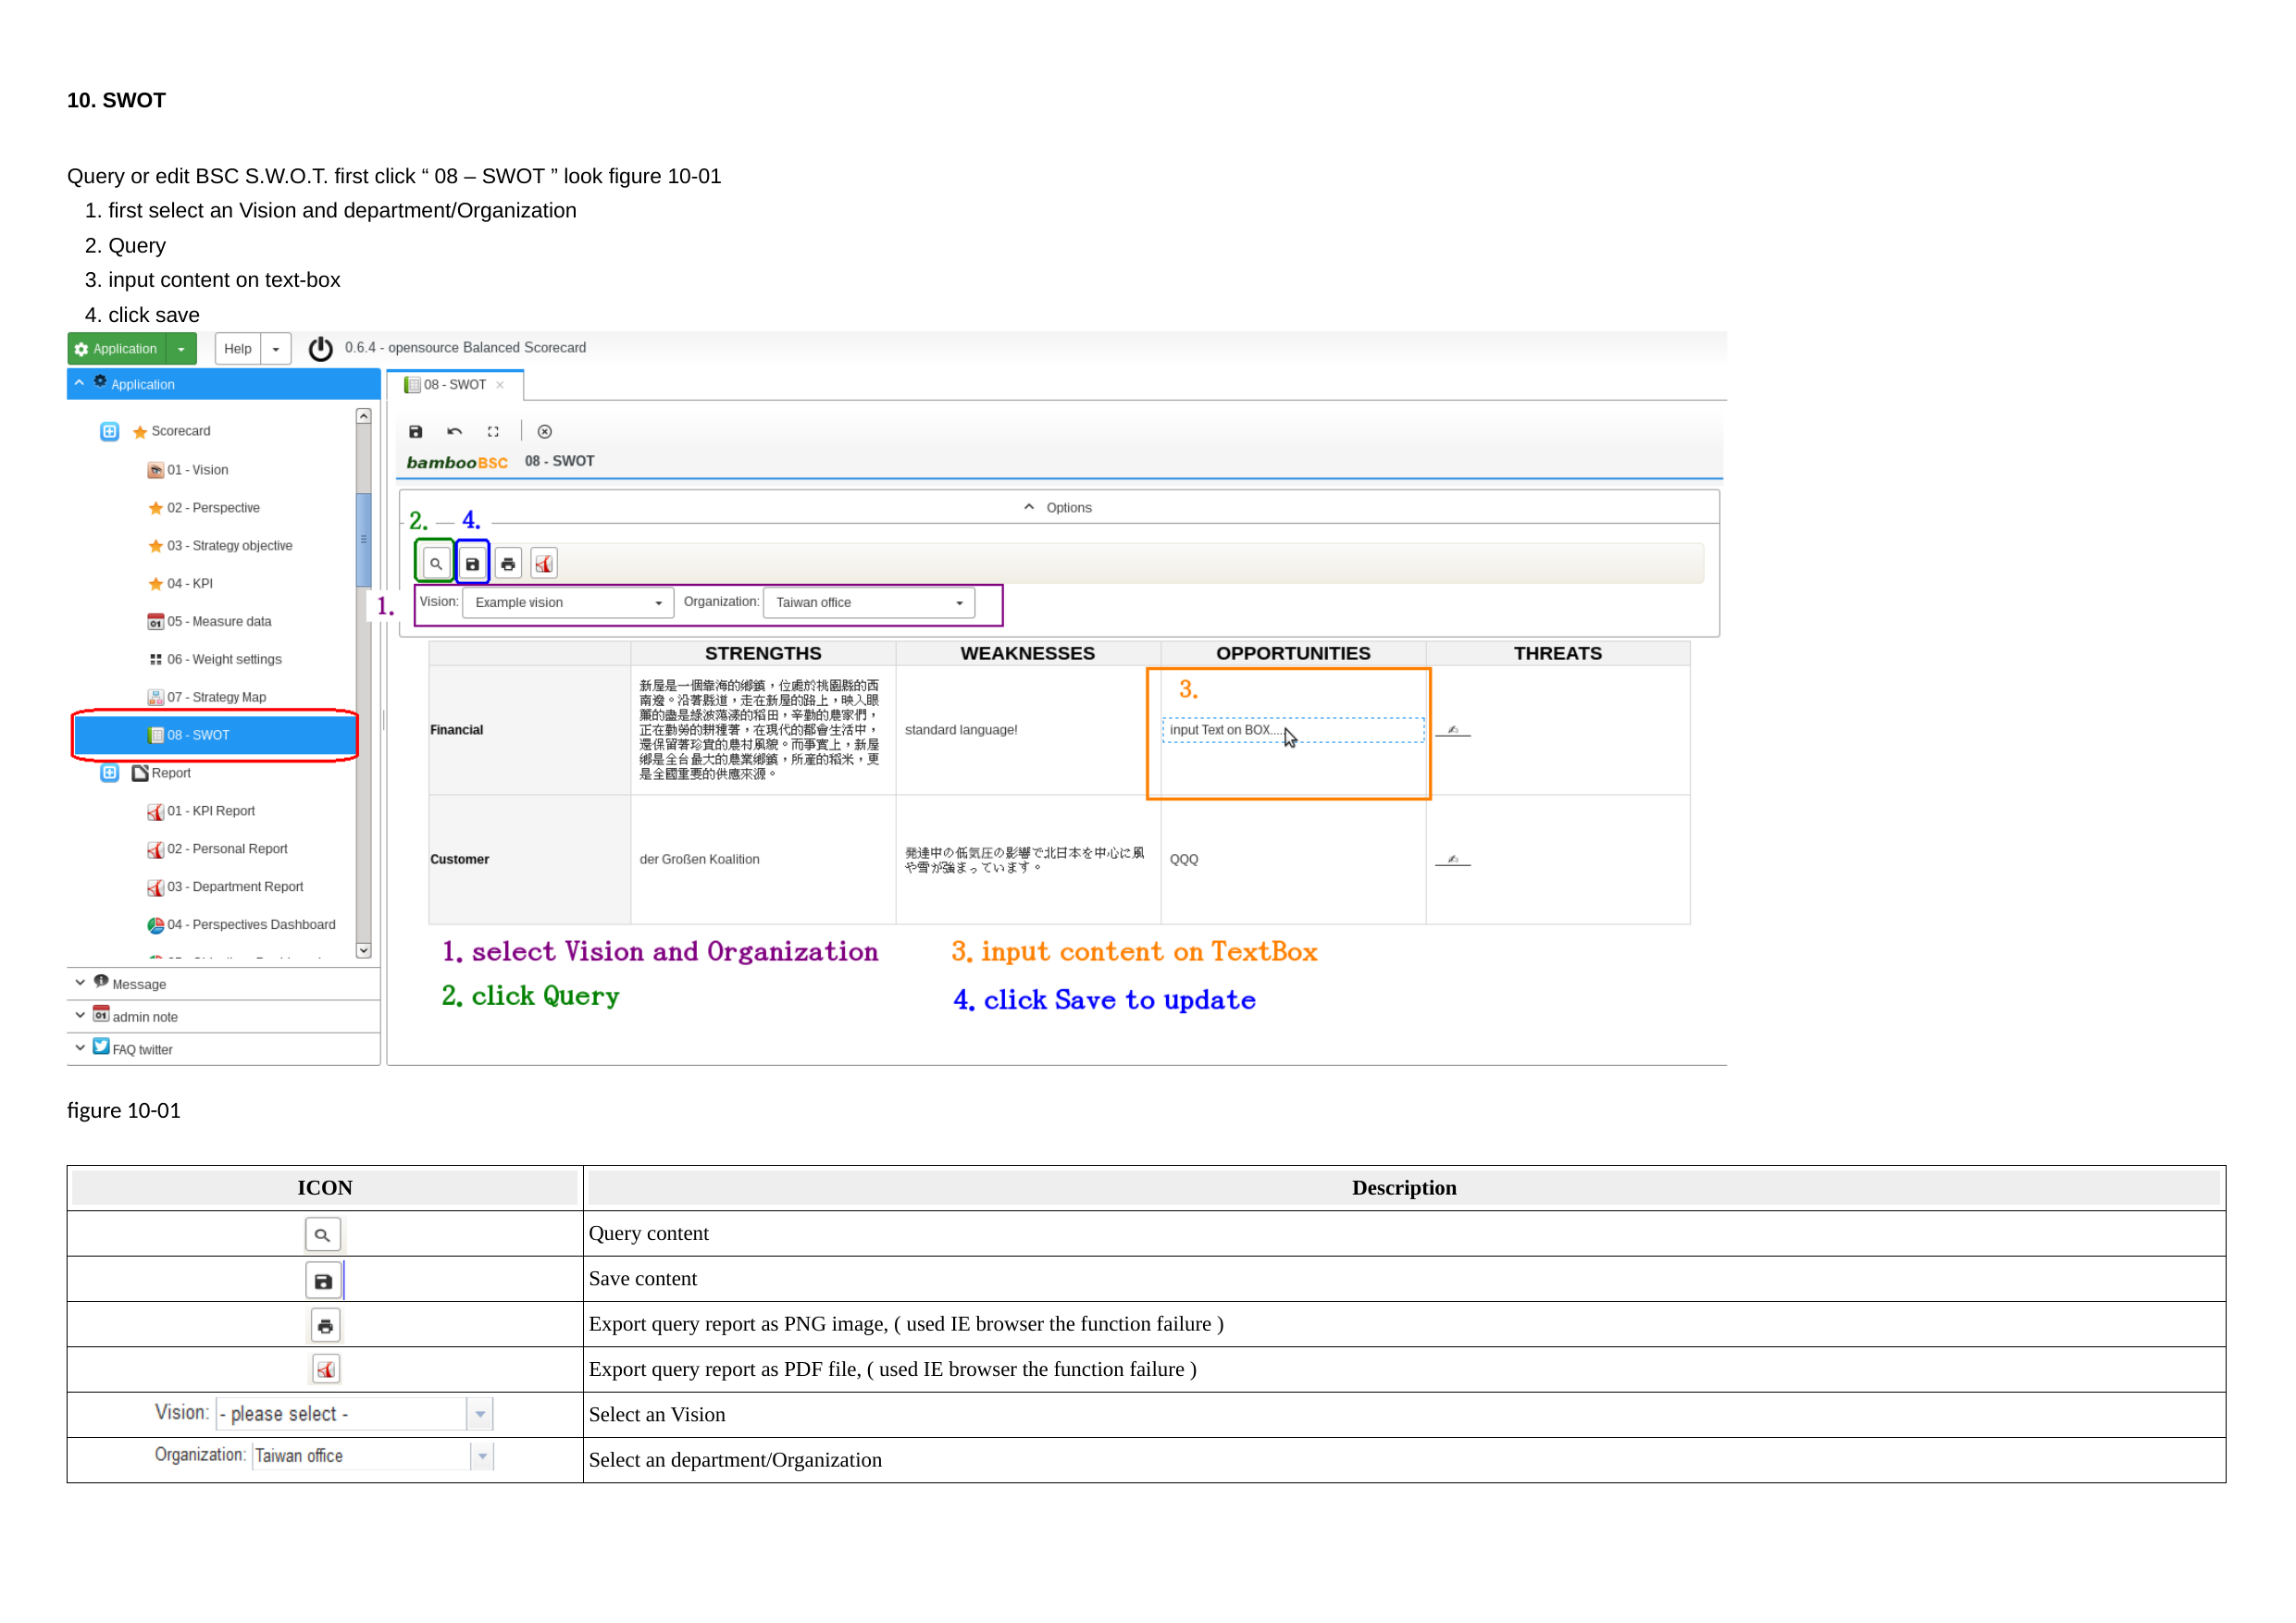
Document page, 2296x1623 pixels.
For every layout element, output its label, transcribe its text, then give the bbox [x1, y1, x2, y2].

table_cell Query content [584, 1211, 2226, 1256]
table_cell [68, 1393, 583, 1437]
text 1. first select an Vision and department/Organization [67, 193, 2226, 228]
table_cell Export query report as PDF file, ( used IE browser the function failure ) [584, 1347, 2226, 1392]
picture [67, 331, 1728, 1066]
picture [305, 1306, 345, 1344]
picture [305, 1260, 345, 1300]
table_cell Select an department/Organization [584, 1438, 2226, 1482]
table_cell [68, 1438, 583, 1482]
text Query or edit BSC S.W.O.T. first click “ 08 – SWOT ” look figure 10-01 [67, 158, 2226, 193]
text 4. click save [67, 297, 2226, 332]
text figure 10-01 [67, 1096, 2226, 1130]
table_cell Select an Vision [584, 1393, 2226, 1437]
table_cell [68, 1302, 583, 1346]
table_header ICON [68, 1166, 583, 1210]
picture [307, 1352, 342, 1385]
table_cell [68, 1347, 583, 1392]
picture [303, 1215, 347, 1255]
table_cell Save content [584, 1257, 2226, 1301]
table_cell [68, 1211, 583, 1256]
table_cell [68, 1257, 583, 1301]
text 3. input content on text-box [67, 263, 2226, 297]
text 2. Query [67, 228, 2226, 263]
table_cell Export query report as PNG image, ( used IE browser the function failure ) [584, 1302, 2226, 1346]
subtitle 10. SWOT [67, 82, 2226, 118]
table_header Description [584, 1166, 2226, 1210]
